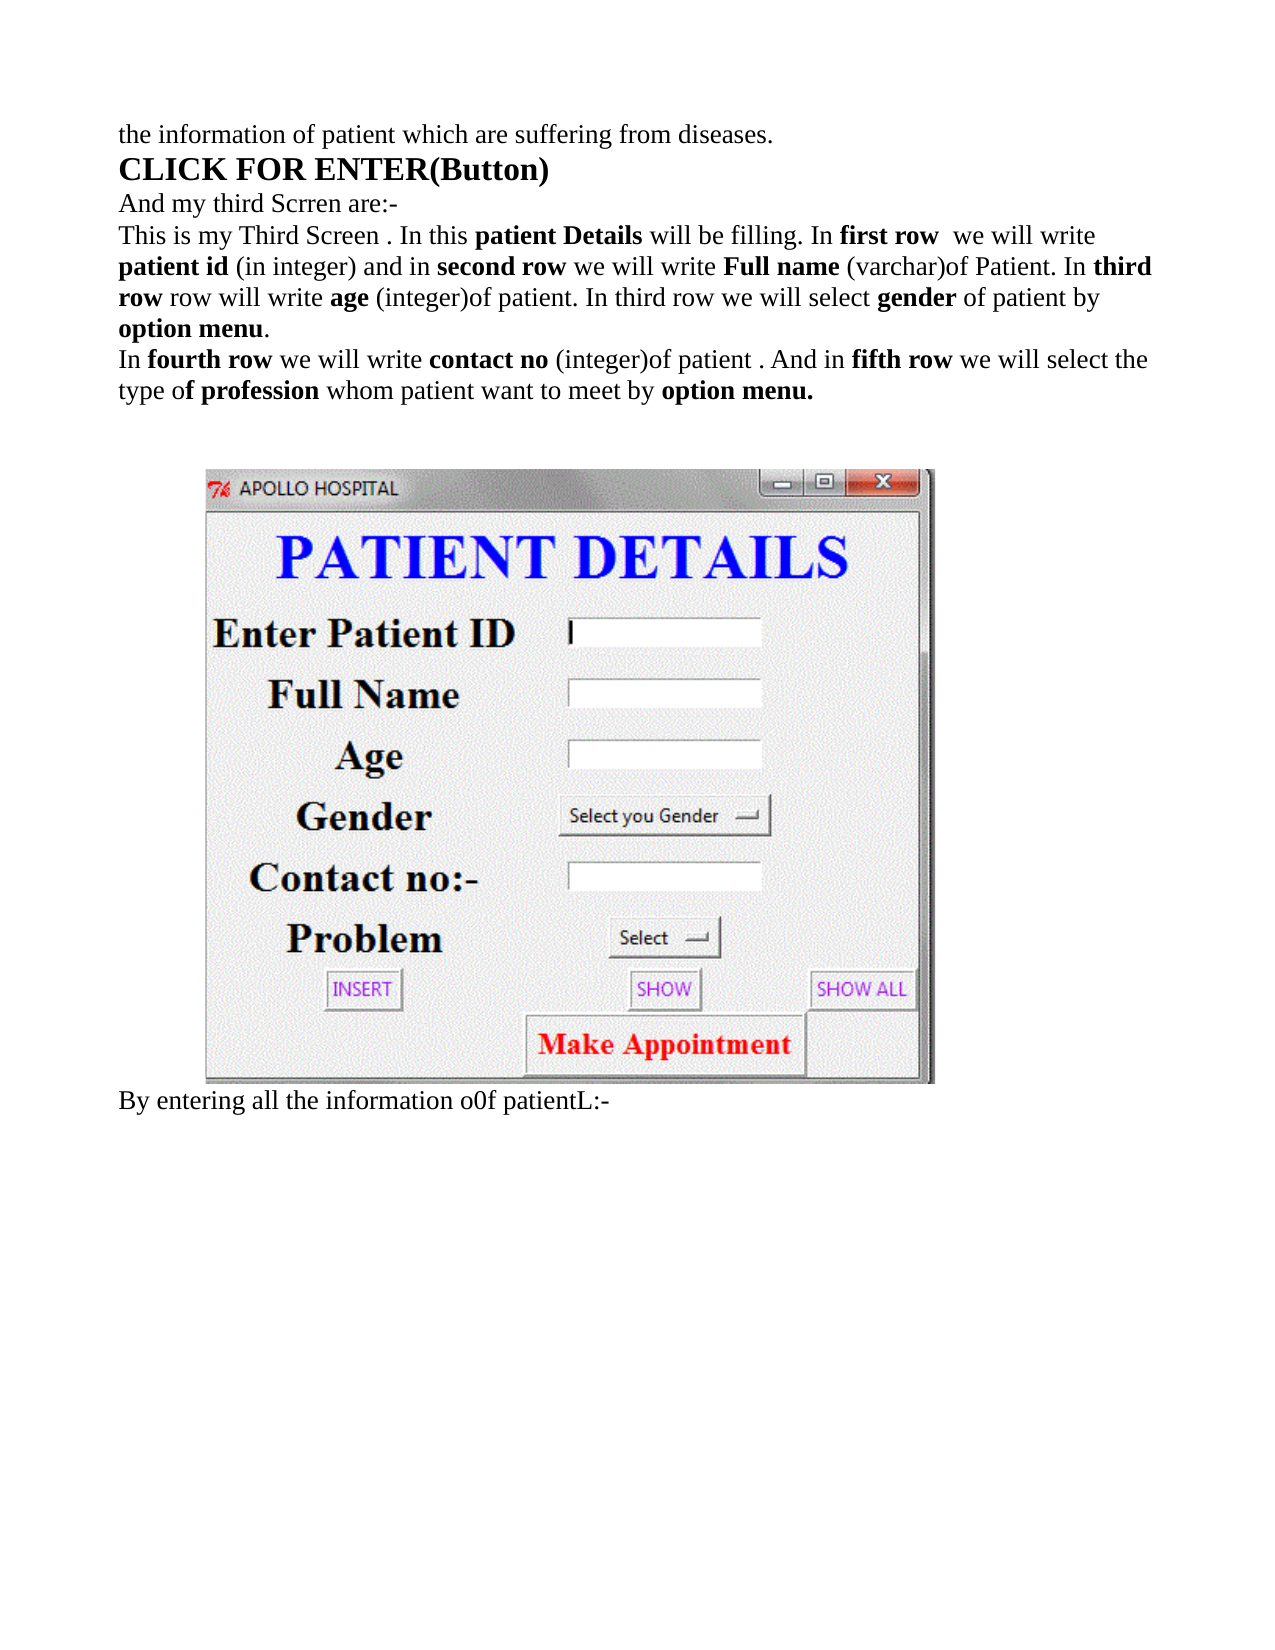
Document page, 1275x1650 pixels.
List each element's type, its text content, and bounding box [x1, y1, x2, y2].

text the information of patient which are suffering from diseases. [118, 118, 1157, 149]
text CLICK FOR ENTER(Button) [118, 149, 1157, 188]
text By entering all the information o0f patientL:- [118, 468, 1157, 1115]
text In fourth row we will write contact no (integer)of patient . And in fifth row we will select the type of profession whom patient want to meet by option menu. [118, 343, 1157, 406]
text This is my Third Screen . In this patient Details will be filling. In first row we will write patient id (in integer) and in second row we will write Full name (varchar)of Patient. In third row row will write age (integer)of patient. In third row we will select gender of patient by option menu. [118, 219, 1157, 343]
picture [205, 469, 936, 1084]
text And my third Scrren are:- [118, 188, 1157, 219]
